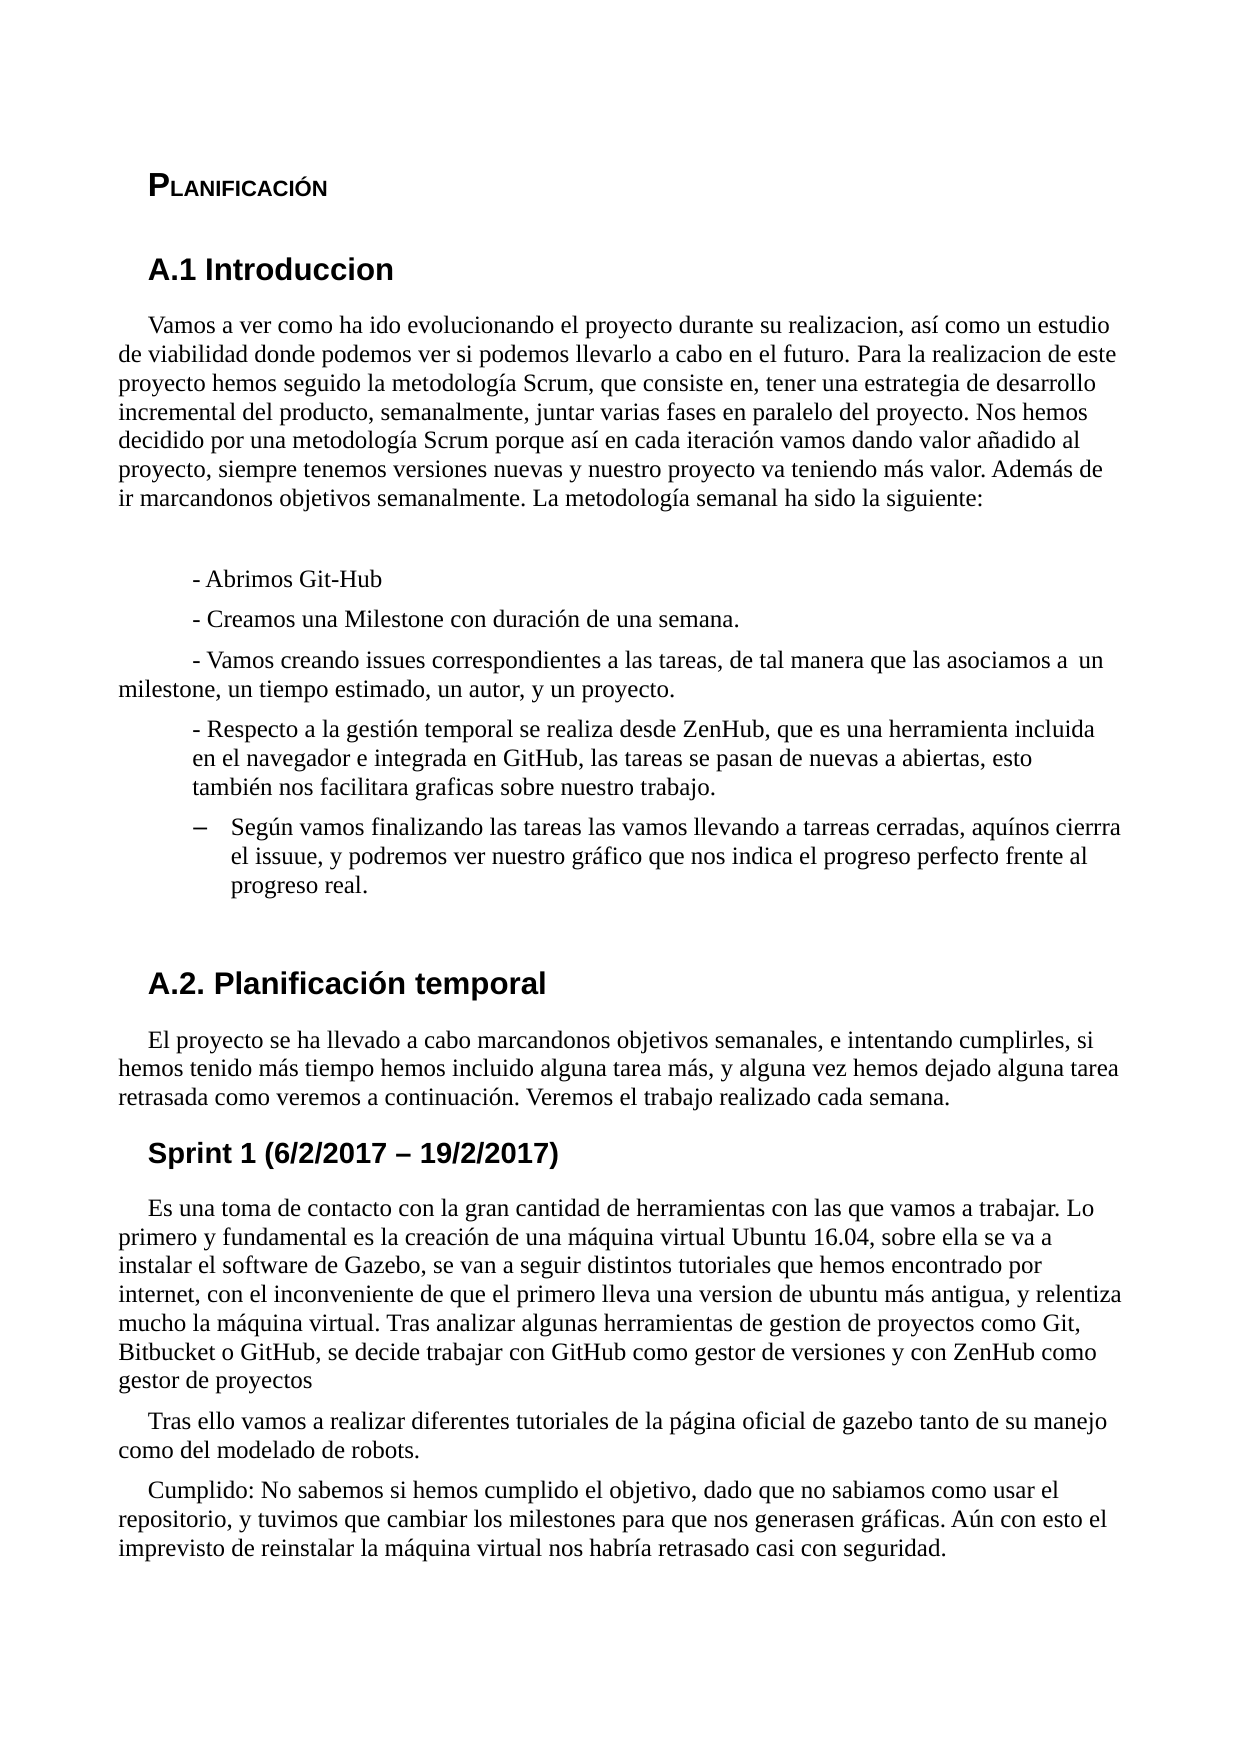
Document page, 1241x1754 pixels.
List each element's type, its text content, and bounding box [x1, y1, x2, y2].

list Según vamos finalizando las tareas las vamos llevando a tarreas cerradas, aquínos cierrra el issuue, y podremos ver nuestro gráfico que nos indica el progreso perfecto frente al progreso real. [193, 812, 1122, 899]
text - Vamos creando issues correspondientes a las tareas, de tal manera que las asociamos a un milestone, un tiempo estimado, un autor, y un proyecto. [118, 645, 1122, 703]
text El proyecto se ha llevado a cabo marcandonos objetivos semanales, e intentando cumplirles, si hemos tenido más tiempo hemos incluido alguna tarea más, y alguna vez hemos dejado alguna tarea retrasada como veremos a continuación. Veremos el trabajo realizado cada semana. [118, 1025, 1122, 1111]
subtitle Sprint 1 (6/2/2017 – 19/2/2017) [148, 1136, 1122, 1169]
text - Creamos una Milestone con duración de una semana. [118, 604, 1122, 633]
text - Respecto a la gestión temporal se realiza desde ZenHub, que es una herramienta incluida en el navegador e integrada en GitHub, las tareas se pasan de nuevas a abiertas, esto también nos facilitara graficas sobre nuestro trabajo. [118, 714, 1122, 801]
text Tras ello vamos a realizar diferentes tutoriales de la página oficial de gazebo tanto de su manejo como del modelado de robots. [118, 1406, 1122, 1463]
text Vamos a ver como ha ido evolucionando el proyecto durante su realizacion, así como un estudio de viabilidad donde podemos ver si podemos llevarlo a cabo en el futuro. Para la realizacion de este proyecto hemos seguido la metodología Scrum, que consiste en, tener una estrategia de desarrollo incremental del producto, semanalmente, juntar varias fases en paralelo del proyecto. Nos hemos decidido por una metodología Scrum porque así en cada iteración vamos dando valor añadido al proyecto, siempre tenemos versiones nuevas y nuestro proyecto va teniendo más valor. Además de ir marcandonos objetivos semanalmente. La metodología semanal ha sido la siguiente: [118, 311, 1122, 512]
text Es una toma de contacto con la gran cantidad de herramientas con las que vamos a trabajar. Lo primero y fundamental es la creación de una máquina virtual Ubuntu 16.04, sobre ella se va a instalar el software de Gazebo, se van a seguir distintos tutoriales que hemos encontrado por internet, con el inconveniente de que el primero lleva una version de ubuntu más antigua, y relentiza mucho la máquina virtual. Tras analizar algunas herramientas de gestion de proyectos como Git, Bitbucket o GitHub, se decide trabajar con GitHub como gestor de versiones y con ZenHub como gestor de proyectos [118, 1193, 1122, 1394]
text Cumplido: No sabemos si hemos cumplido el objetivo, dado que no sabiamos como usar el repositorio, y tuvimos que cambiar los milestones para que nos generasen gráficas. Aún con esto el imprevisto de reinstalar la máquina virtual nos habría retrasado casi con seguridad. [118, 1475, 1122, 1561]
text - Abrimos Git-Hub [118, 564, 1122, 593]
subtitle A.2. Planificación temporal [148, 965, 1122, 1001]
subtitle Planificación [148, 165, 1122, 204]
subtitle A.1 Introduccion [148, 251, 1122, 287]
